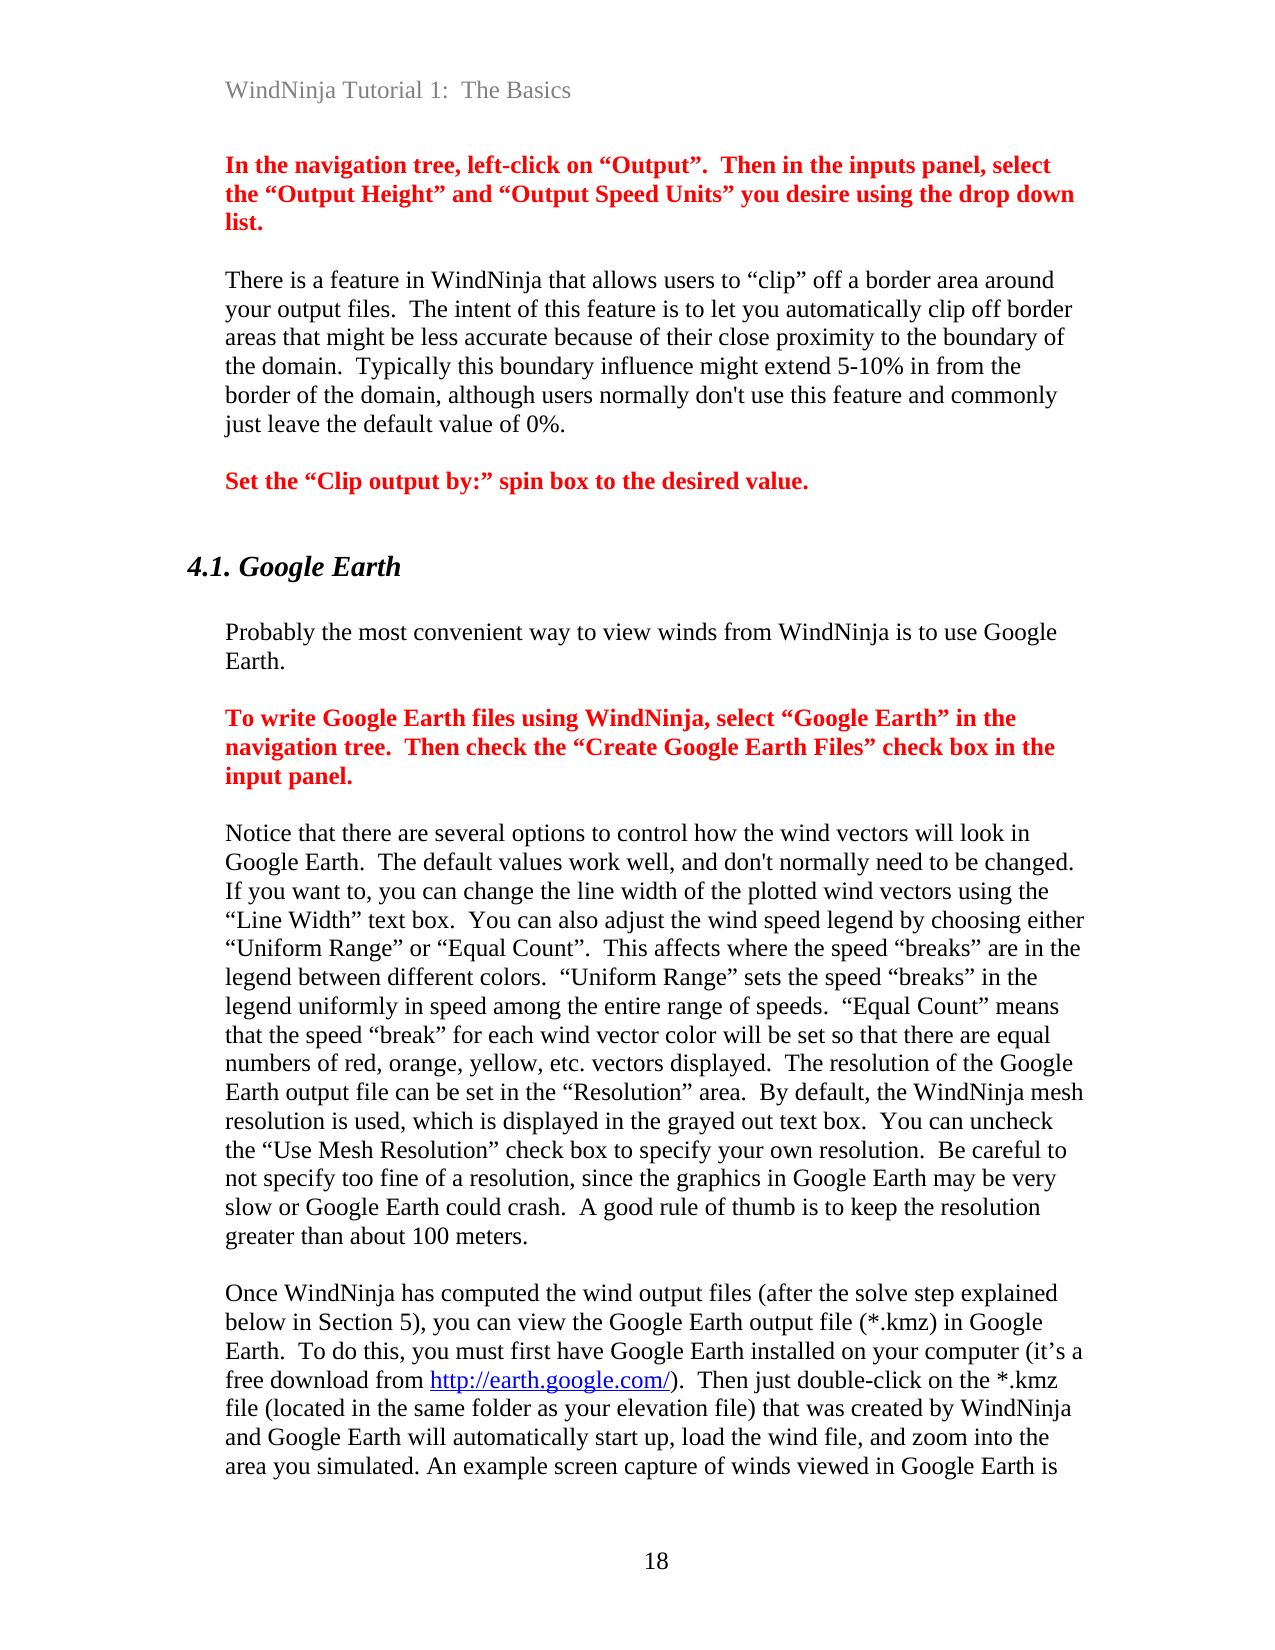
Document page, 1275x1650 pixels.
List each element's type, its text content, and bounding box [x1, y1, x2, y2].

text There is a feature in WindNinja that allows users to “clip” off a border area around your output files. The intent of this feature is to let you automatically clip off border areas that might be less accurate because of their close proximity to the boundary of the domain. Typically this boundary influence might extend 5-10% in from the border of the domain, although users normally don't use this feature and commonly just leave the default value of 0%. [225, 265, 1087, 437]
text Once WindNinja has computed the wind output files (after the solve step explained below in Section 5), you can view the Google Earth output file (*.kmz) in Google Earth. To do this, you must first have Google Earth installed on your computer (it’s a free download from http://earth.google.com/). Then just double-click on the *.kmz file (located in the same folder as your elevation file) that was created by WindNinja and Google Earth will automatically start up, load the wind file, and zoom into the area you simulated. An example screen capture of winds viewed in Google Earth is [225, 1278, 1087, 1480]
subtitle Google Earth [187, 549, 1087, 582]
text To write Google Earth files using WindNinja, select “Google Earth” in the navigation tree. Then check the “Create Google Earth Files” check box in the input panel. [225, 703, 1087, 790]
text Notice that there are several options to control how the wind vectors will look in Google Earth. The default values work well, and don't normally need to be changed. If you want to, you can change the line width of the plotted wind vectors using the “Line Width” text box. You can also adjust the wind speed legend by choosing either “Uniform Range” or “Equal Count”. This affects where the speed “breaks” are in the legend between different colors. “Uniform Range” sets the speed “breaks” in the legend uniformly in speed among the entire range of speeds. “Equal Count” means that the speed “break” for each wind vector color will be set so that there are equal numbers of red, orange, yellow, etc. vectors displayed. The resolution of the Google Earth output file can be set in the “Resolution” area. By default, the WindNinja mesh resolution is used, which is displayed in the grayed out text box. You can uncheck the “Use Mesh Resolution” check box to specify your own resolution. Be careful to not specify too fine of a resolution, since the graphics in Google Earth may be very slow or Google Earth could crash. A good rule of thumb is to keep the resolution greater than about 100 meters. [225, 818, 1087, 1250]
text In the navigation tree, left-click on “Output”. Then in the inputs panel, select the “Output Height” and “Output Speed Units” you desire using the drop down list. [225, 150, 1087, 236]
text Set the “Clip output by:” spin box to the desired value. [225, 466, 1087, 495]
text Probably the most convenient way to view winds from WindNinja is to use Google Earth. [225, 617, 1087, 675]
